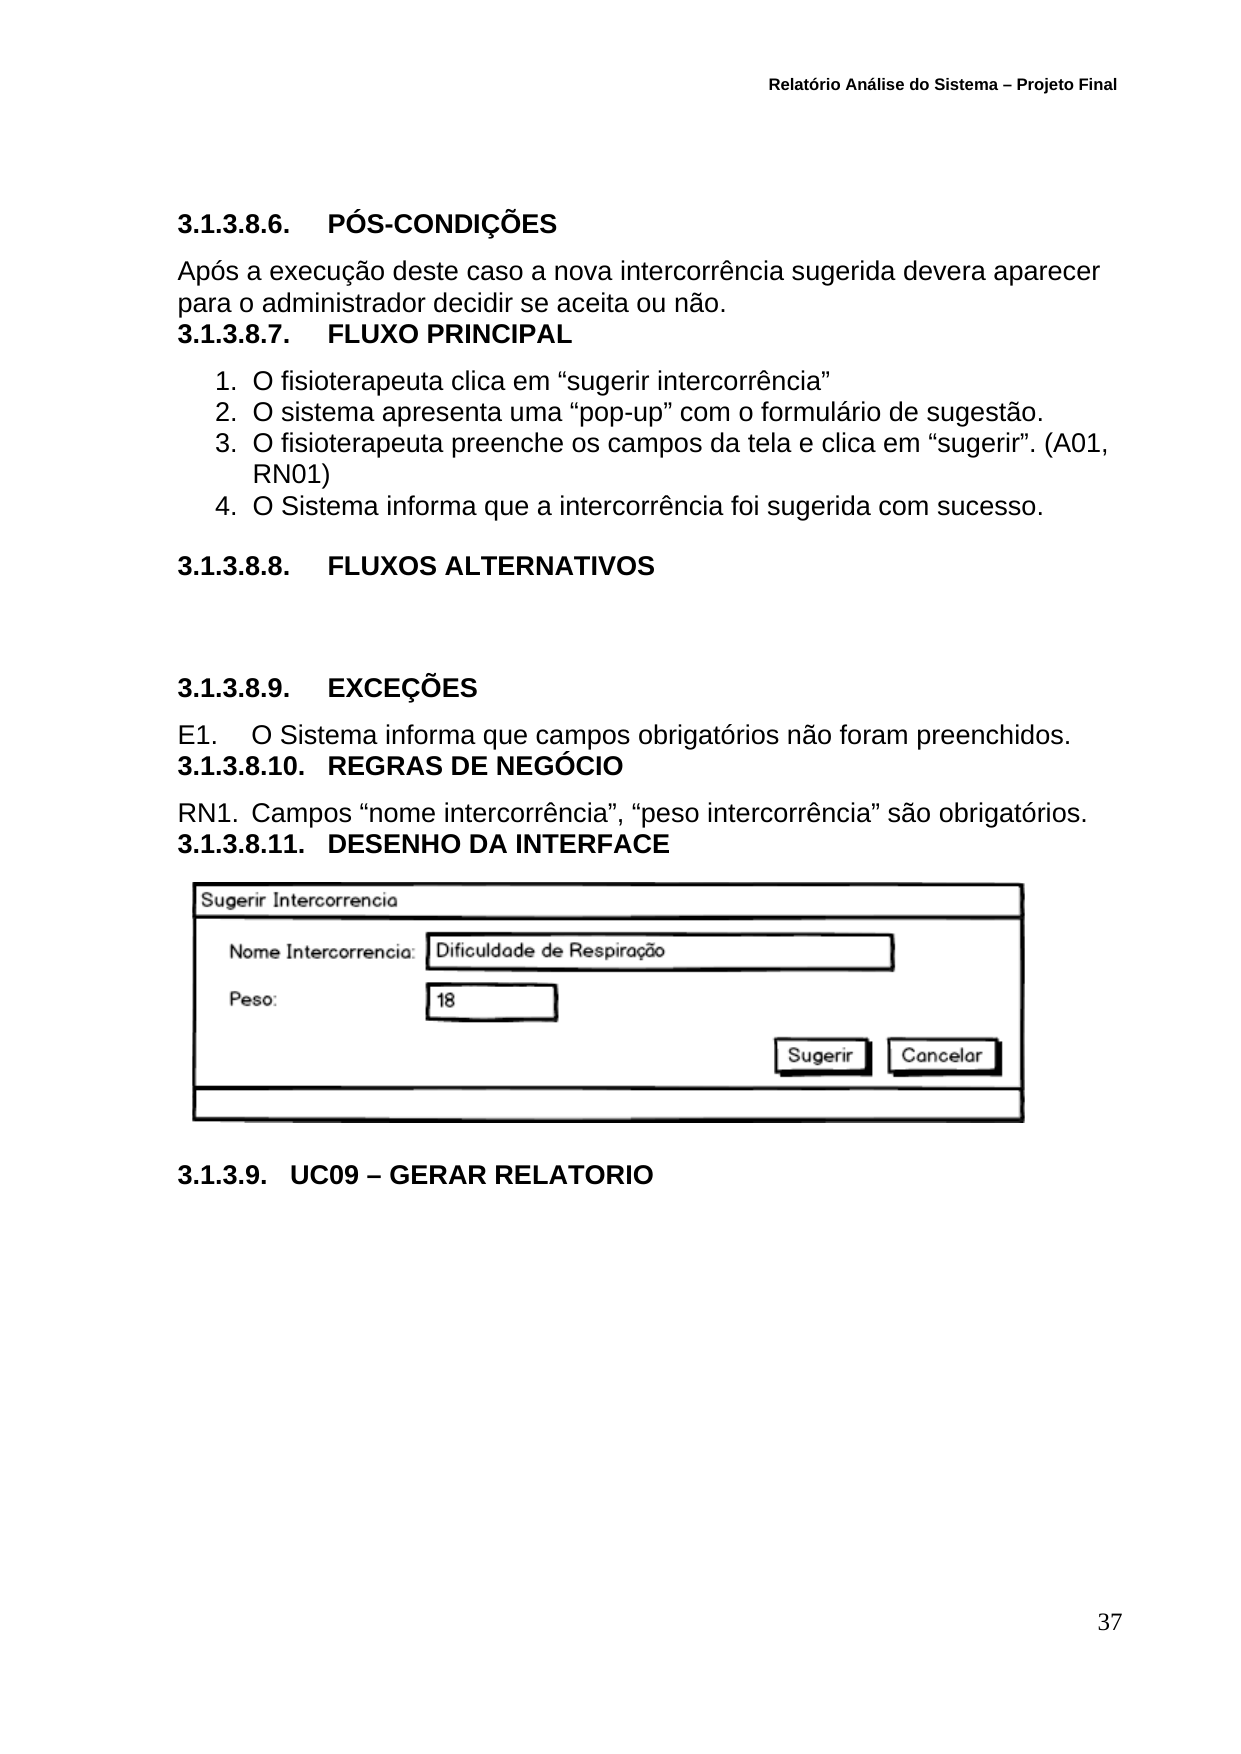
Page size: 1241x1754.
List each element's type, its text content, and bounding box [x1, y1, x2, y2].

subtitle exceções [177, 672, 1122, 703]
list Campos “nome intercorrência”, “peso intercorrência” são obrigatórios. [177, 797, 1122, 828]
subtitle regras de negócio [177, 750, 1122, 782]
picture [192, 882, 1025, 1123]
list O sistema apresenta uma “pop-up” com o formulário de sugestão. [215, 396, 1122, 427]
subtitle desenho da interface [177, 828, 1122, 860]
subtitle fluxos alternativos [177, 550, 1122, 581]
text Após a execução deste caso a nova intercorrência sugerida devera aparecer para o administrador decidir se aceita ou não. [177, 255, 1122, 318]
subtitle UC09 – GERAR RELATORIO [177, 1159, 1122, 1190]
subtitle fluxo principal [177, 318, 1122, 349]
list O fisioterapeuta preenche os campos da tela e clica em “sugerir”. (A01, RN01) [215, 427, 1122, 490]
list O Sistema informa que campos obrigatórios não foram preenchidos. [177, 719, 1122, 750]
list O Sistema informa que a intercorrência foi sugerida com sucesso. [215, 490, 1122, 521]
subtitle pós-condições [177, 208, 1122, 240]
list O fisioterapeuta clica em “sugerir intercorrência” [215, 365, 1122, 396]
